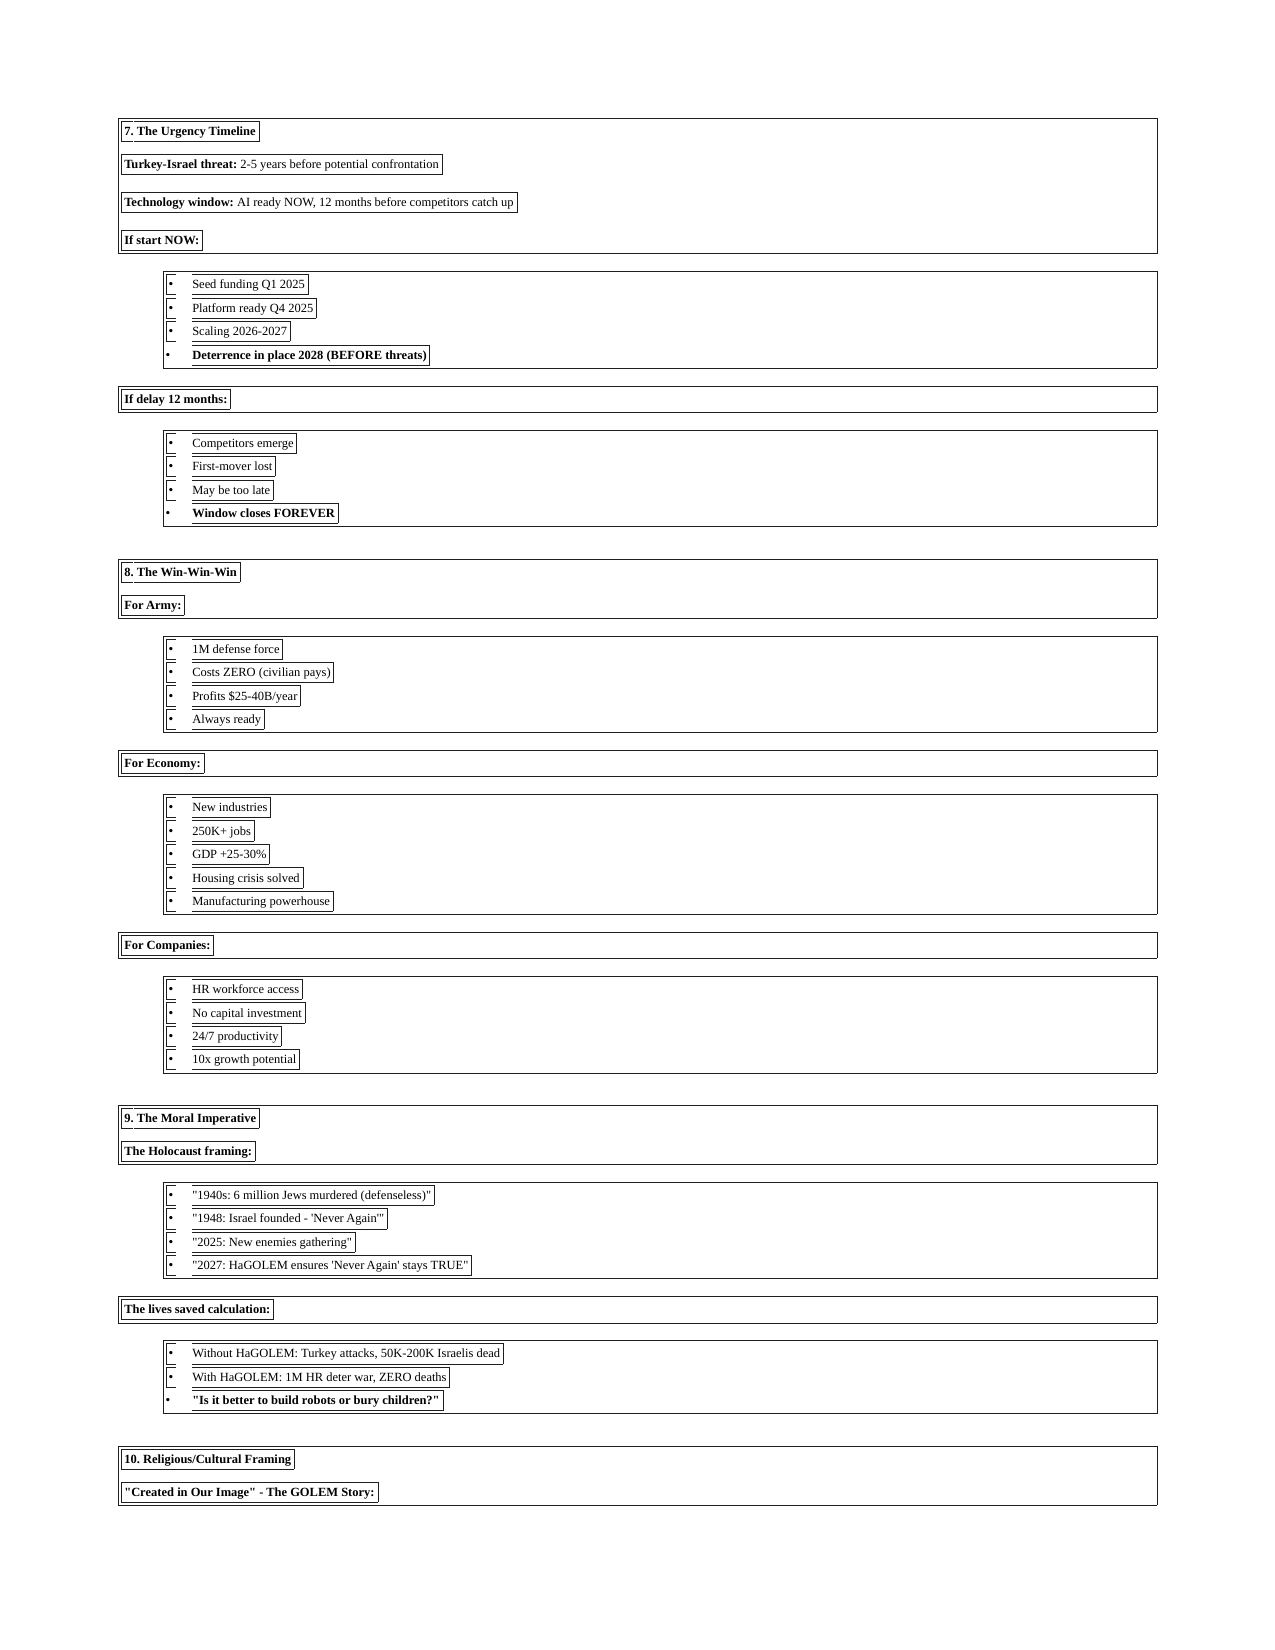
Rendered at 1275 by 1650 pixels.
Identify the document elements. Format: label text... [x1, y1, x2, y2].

list Scaling 2026-2027 [164, 318, 1157, 341]
list GDP +25-30% [164, 841, 1157, 864]
text "Created in Our Image" - The GOLEM Story: [119, 1479, 1157, 1505]
list Deterrence in place 2028 (BEFORE threats) [164, 341, 1157, 368]
list Costs ZERO (civilian pays) [164, 659, 1157, 682]
list No capital investment [164, 999, 1157, 1023]
list "1948: Israel founded - 'Never Again'" [164, 1205, 1157, 1229]
list 1M defense force [164, 637, 1157, 659]
list Manufacturing powerhouse [164, 888, 1157, 914]
list Without HaGOLEM: Turkey attacks, 50K-200K Israelis dead [164, 1341, 1157, 1364]
list 24/7 productivity [164, 1023, 1157, 1046]
list First-mover lost [164, 453, 1157, 476]
text For Army: [119, 591, 1157, 618]
list "2027: HaGOLEM ensures 'Never Again' stays TRUE" [164, 1252, 1157, 1278]
list Seed funding Q1 2025 [164, 272, 1157, 294]
list "2025: New enemies gathering" [164, 1229, 1157, 1252]
text If delay 12 months: [119, 387, 1157, 412]
list Profits $25-40B/year [164, 682, 1157, 706]
list "1940s: 6 million Jews murdered (defenseless)" [164, 1183, 1157, 1205]
subtitle 9. The Moral Imperative [119, 1106, 1157, 1128]
list May be too late [164, 476, 1157, 500]
list Always ready [164, 706, 1157, 732]
subtitle 8. The Win-Win-Win [119, 560, 1157, 582]
text Technology window: AI ready NOW, 12 months before competitors catch up [119, 189, 1157, 212]
subtitle 7. The Urgency Timeline [119, 119, 1157, 142]
text If start NOW: [119, 227, 1157, 253]
text The lives saved calculation: [119, 1297, 1157, 1323]
list 10x growth potential [164, 1046, 1157, 1073]
list "Is it better to build robots or bury children?" [164, 1387, 1157, 1413]
list With HaGOLEM: 1M HR deter war, ZERO deaths [164, 1364, 1157, 1387]
list Housing crisis solved [164, 864, 1157, 888]
text For Economy: [119, 751, 1157, 776]
text Turkey-Israel threat: 2-5 years before potential confrontation [119, 151, 1157, 174]
list Competitors emerge [164, 431, 1157, 453]
list New industries [164, 795, 1157, 817]
list 250K+ jobs [164, 817, 1157, 841]
list HR workforce access [164, 977, 1157, 999]
text The Holocaust framing: [119, 1138, 1157, 1164]
subtitle 10. Religious/Cultural Framing [119, 1447, 1157, 1469]
list Window closes FOREVER [164, 500, 1157, 526]
list Platform ready Q4 2025 [164, 294, 1157, 318]
text For Companies: [119, 933, 1157, 958]
